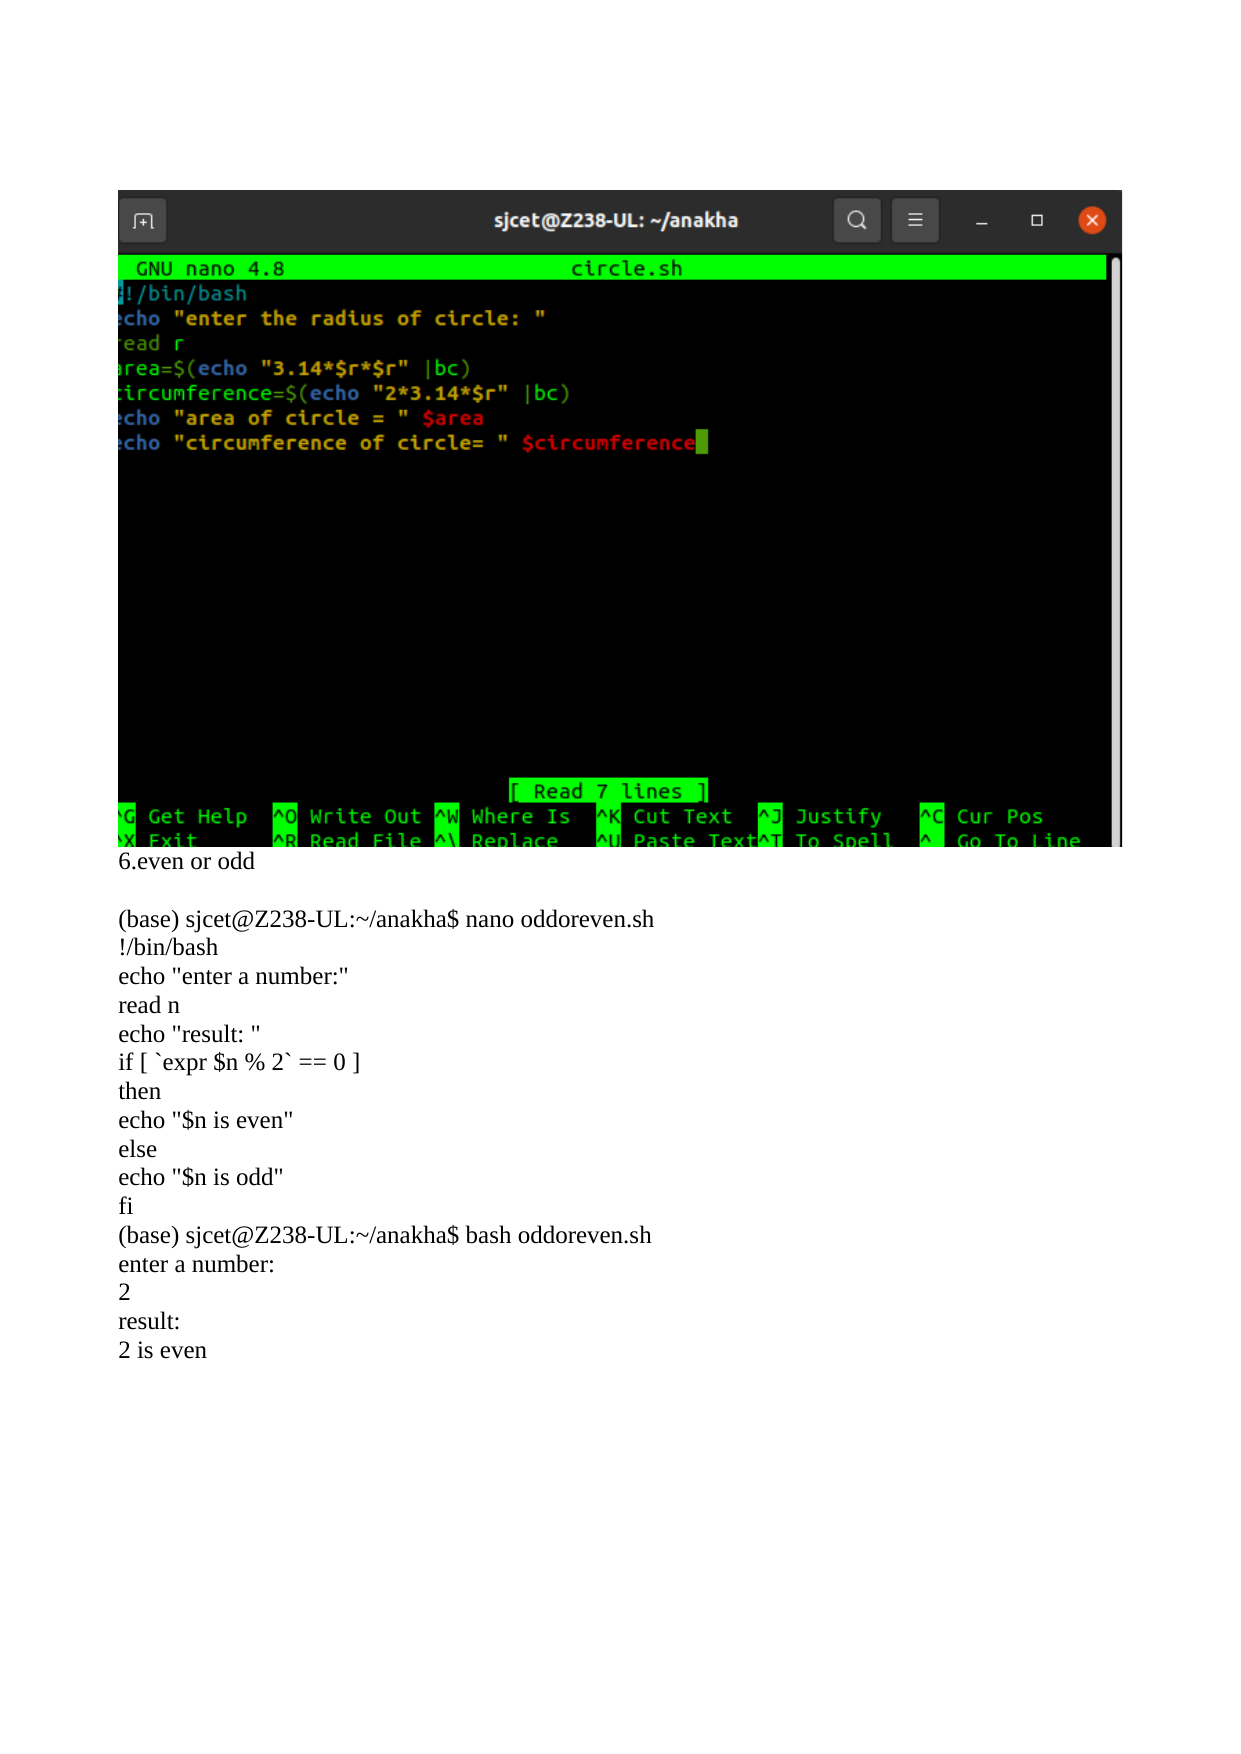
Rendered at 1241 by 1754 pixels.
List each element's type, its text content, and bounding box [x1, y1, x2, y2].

text then [118, 1076, 1122, 1105]
picture [118, 190, 1123, 847]
text result: [118, 1306, 1122, 1335]
text if [ `expr $n % 2` == 0 ] [118, 1047, 1122, 1076]
text fi [118, 1191, 1122, 1220]
text (base) sjcet@Z238-UL:~/anakha$ bash oddoreven.sh [118, 1220, 1122, 1249]
text 2 [118, 1277, 1122, 1306]
text echo "enter a number:" [118, 961, 1122, 990]
text read n [118, 990, 1122, 1019]
text 2 is even [118, 1335, 1122, 1364]
text echo "result: " [118, 1019, 1122, 1047]
text echo "$n is even" [118, 1105, 1122, 1134]
text else [118, 1134, 1122, 1162]
text echo "$n is odd" [118, 1162, 1122, 1191]
text !/bin/bash [118, 932, 1122, 961]
text enter a number: [118, 1249, 1122, 1277]
text (base) sjcet@Z238-UL:~/anakha$ nano oddoreven.sh [118, 904, 1122, 932]
text 6.even or odd [118, 847, 1122, 875]
